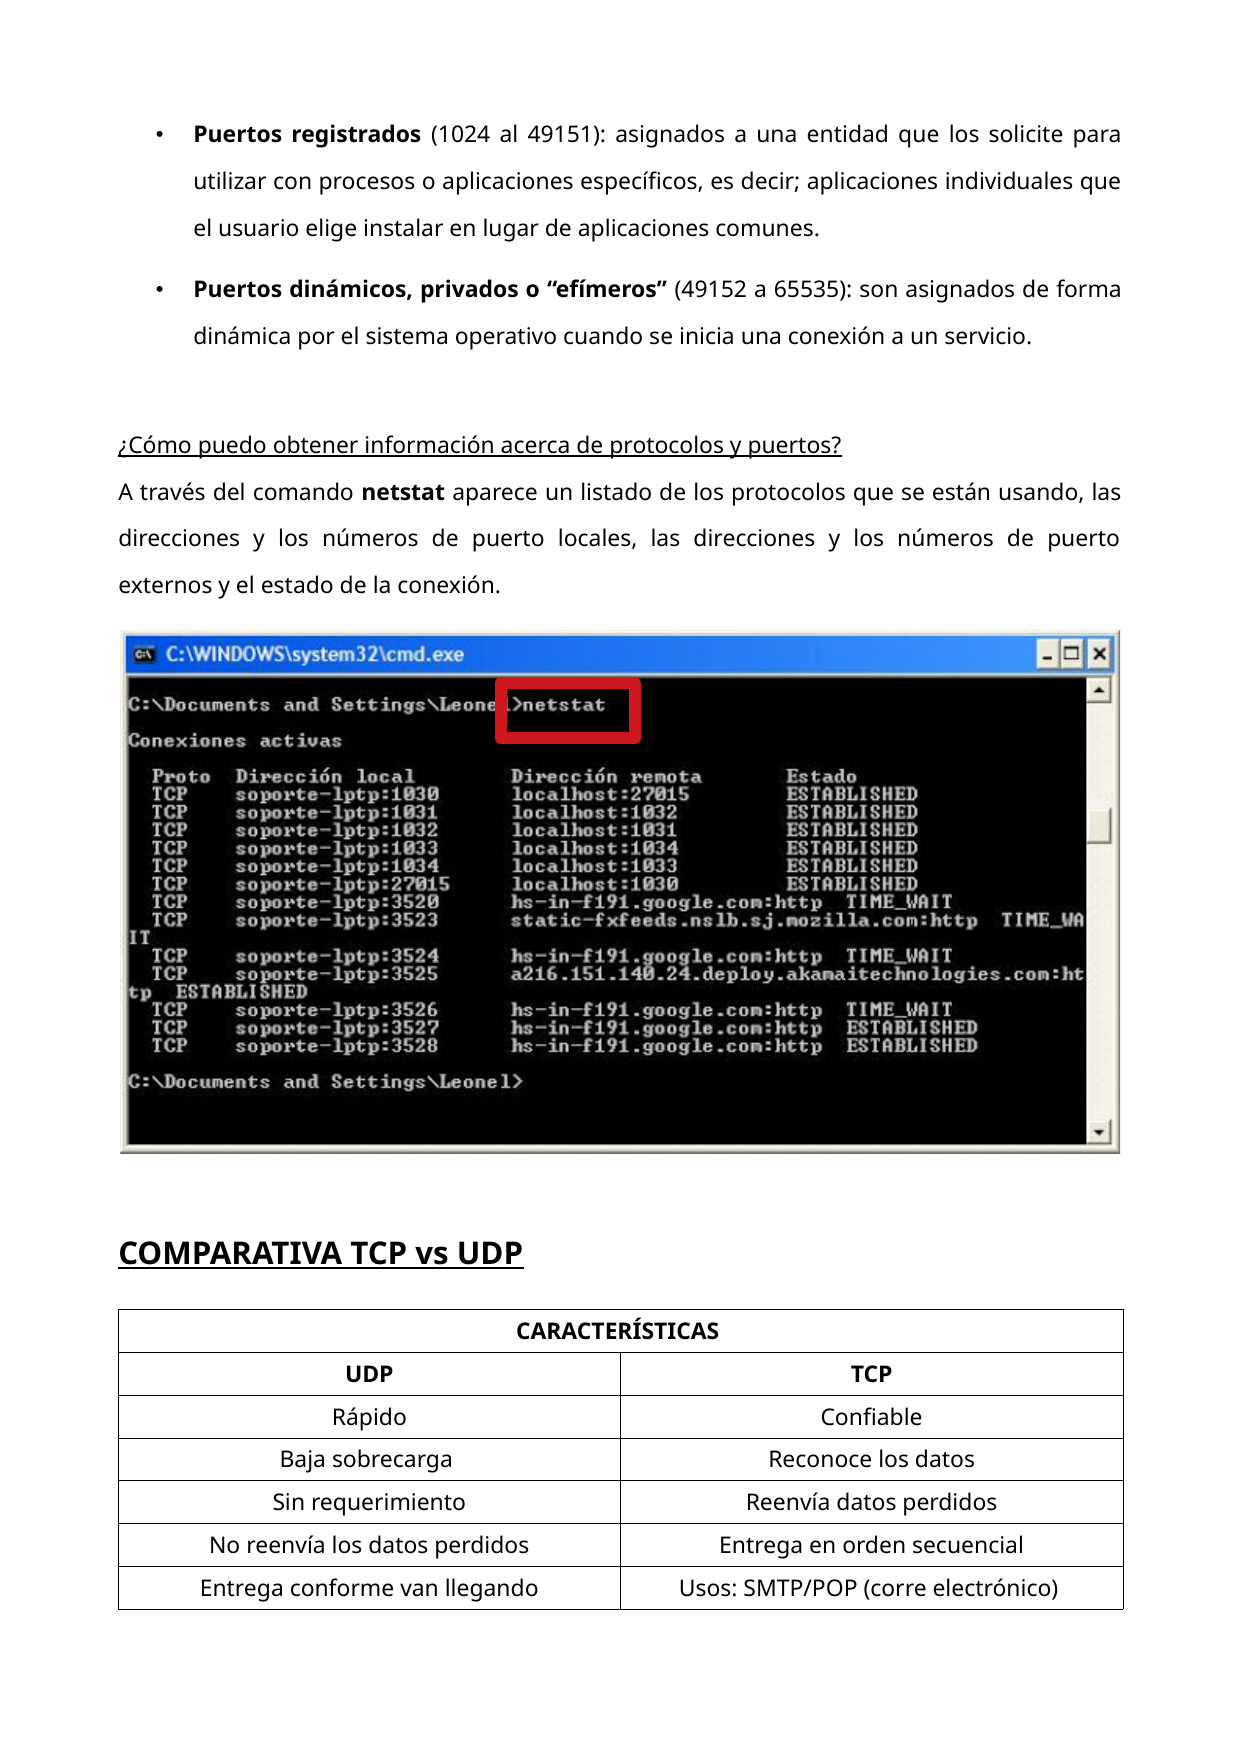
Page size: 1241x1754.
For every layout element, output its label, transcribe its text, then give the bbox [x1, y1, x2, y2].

table_cell Entrega conforme van llegando [119, 1567, 620, 1609]
table_cell Confiable [621, 1396, 1123, 1437]
table_header CARACTERÍSTICAS [119, 1310, 1123, 1352]
table_cell Baja sobrecarga [119, 1439, 620, 1480]
text COMPARATIVA TCP vs UDP [118, 1231, 1122, 1273]
table_cell No reenvía los datos perdidos [119, 1524, 620, 1566]
table_cell Rápido [119, 1396, 620, 1437]
list Puertos registrados (1024 al 49151): asignados a una entidad que los solicite para utilizar con procesos o aplicaciones específicos, es decir; aplicaciones individuales que el usuario elige instalar en lugar de aplicaciones comunes. [156, 118, 1122, 243]
picture [120, 630, 1121, 1154]
text A través del comando netstat aparece un listado de los protocolos que se están usando, las direcciones y los números de puerto locales, las direcciones y los números de puerto externos y el estado de la conexión. [118, 475, 1122, 600]
table_cell Reenvía datos perdidos [621, 1481, 1123, 1523]
table_cell UDP [119, 1353, 620, 1395]
table_cell Entrega en orden secuencial [621, 1524, 1123, 1566]
text ¿Cómo puedo obtener información acerca de protocolos y puertos? [118, 428, 1122, 460]
table_cell TCP [621, 1353, 1123, 1395]
table_cell Usos: SMTP/POP (corre electrónico) [621, 1567, 1123, 1609]
table_cell Sin requerimiento [119, 1481, 620, 1523]
list Puertos dinámicos, privados o “efímeros” (49152 a 65535): son asignados de forma dinámica por el sistema operativo cuando se inicia una conexión a un servicio. [156, 273, 1122, 351]
table_cell Reconoce los datos [621, 1439, 1123, 1480]
